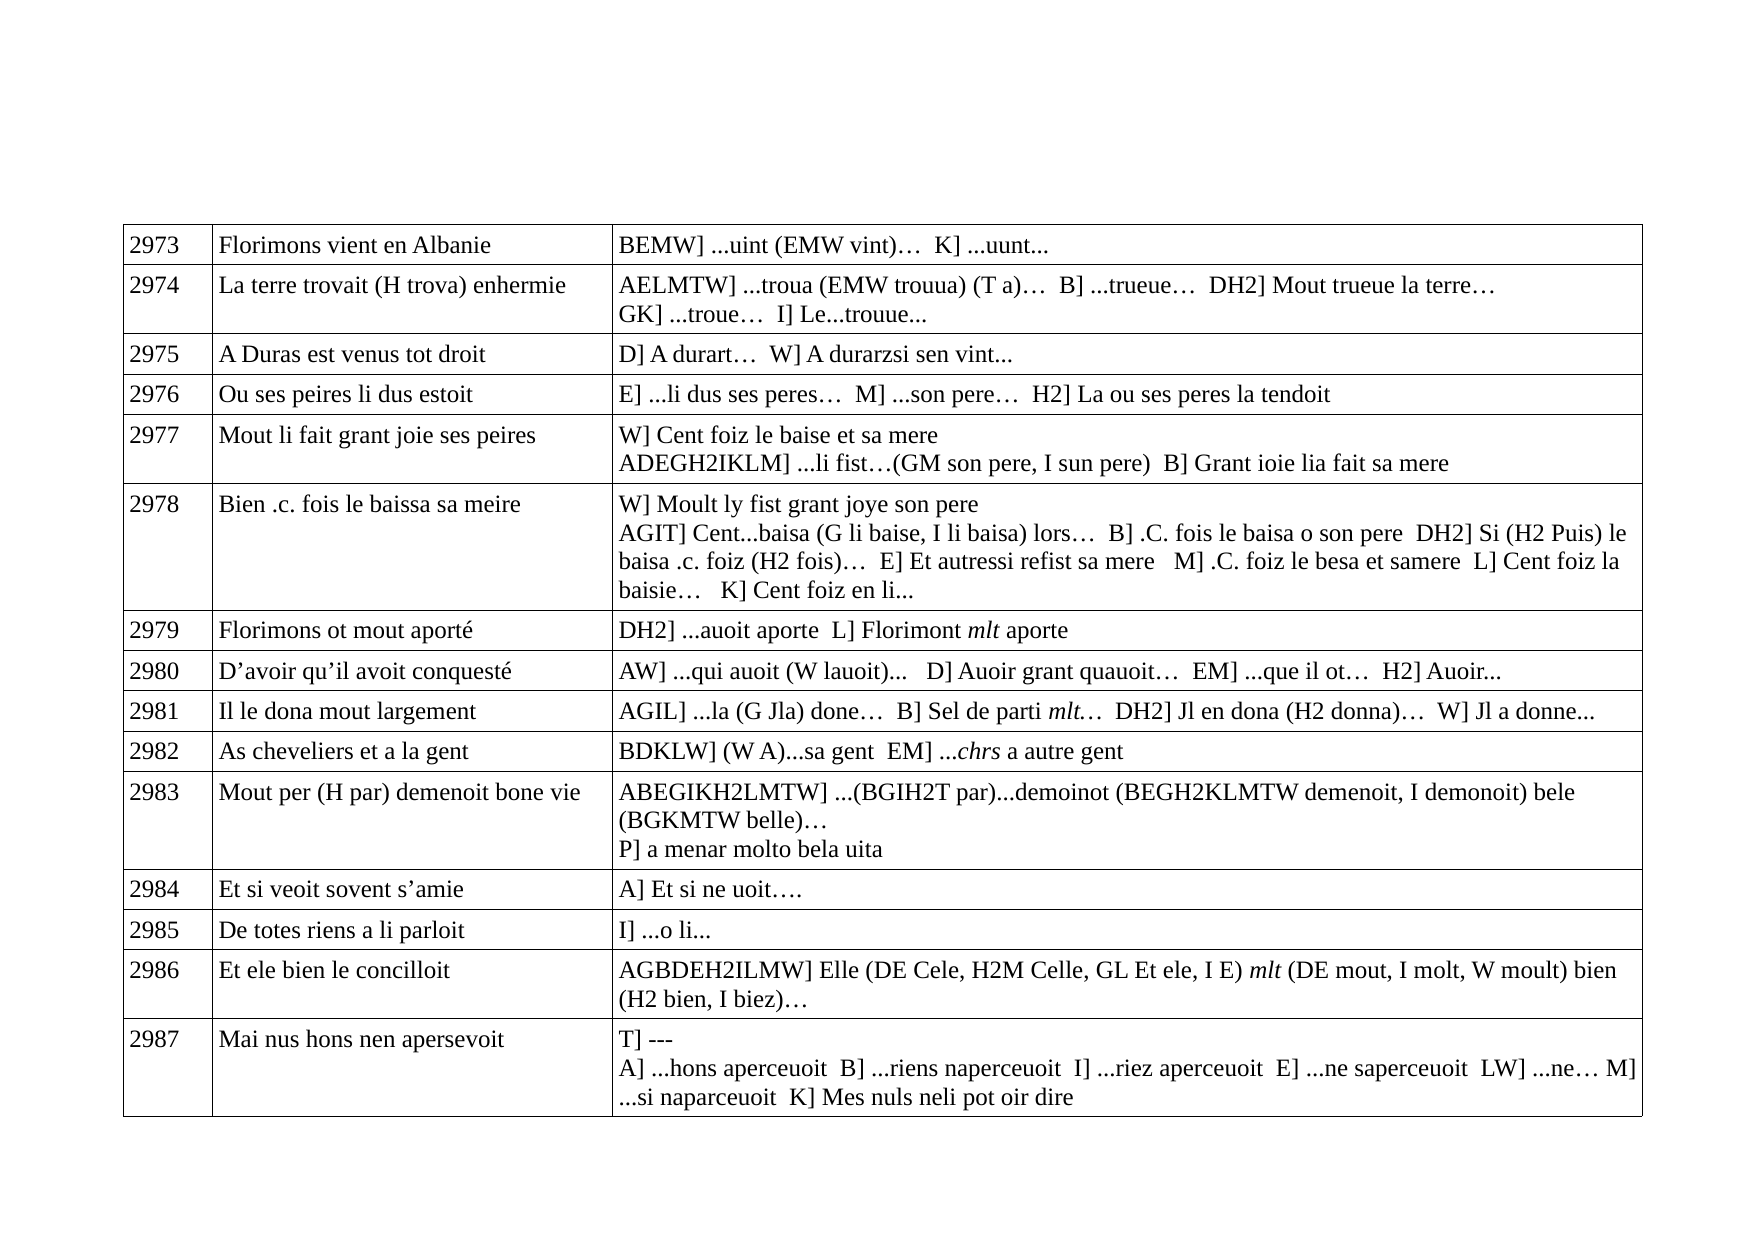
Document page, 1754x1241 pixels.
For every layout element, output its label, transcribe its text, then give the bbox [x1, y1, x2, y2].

table_cell Bien .c. fois le baissa sa meire [213, 484, 612, 609]
table_cell AW] ...qui auoit (W lauoit)... D] Auoir grant quauoit… EM] ...que il ot… H2] Auoir... [613, 651, 1642, 690]
table_cell 2979 [124, 611, 212, 650]
table_cell BDKLW] (W A)...sa gent EM] ...chrs a autre gent [613, 732, 1642, 771]
table_cell 2985 [124, 910, 212, 949]
table_cell T] --- A] ...hons aperceuoit B] ...riens naperceuoit I] ...riez aperceuoit E] ...ne saperceuoit LW] ...ne… M] ...si naparceuoit K] Mes nuls neli pot oir dire [613, 1019, 1642, 1116]
table_cell AGIL] ...la (G Jla) done… B] Sel de parti mlt… DH2] Jl en dona (H2 donna)… W] Jl a donne... [613, 691, 1642, 731]
table_cell A] Et si ne uoit…. [613, 870, 1642, 909]
table_cell I] ...o li... [613, 910, 1642, 949]
table_cell D] A durart… W] A durarzsi sen vint... [613, 334, 1642, 374]
table_cell 2983 [124, 772, 212, 869]
table_cell 2981 [124, 691, 212, 731]
table_header 2973 [124, 225, 212, 264]
table_cell 2986 [124, 950, 212, 1018]
table_cell Florimons ot mout aporté [213, 611, 612, 650]
table_cell 2975 [124, 334, 212, 374]
table_cell Et si veoit sovent s’amie [213, 870, 612, 909]
table_cell Mout per (H par) demenoit bone vie [213, 772, 612, 869]
table_cell De totes riens a li parloit [213, 910, 612, 949]
table_cell 2978 [124, 484, 212, 609]
table_header BEMW] ...uint (EMW vint)… K] ...uunt... [613, 225, 1642, 264]
table_cell DH2] ...auoit aporte L] Florimont mlt aporte [613, 611, 1642, 650]
table_cell Il le dona mout largement [213, 691, 612, 731]
table_cell A Duras est venus tot droit [213, 334, 612, 374]
table_cell D’avoir qu’il avoit conquesté [213, 651, 612, 690]
table_cell 2976 [124, 375, 212, 414]
table_cell Mout li fait grant joie ses peires [213, 415, 612, 483]
table_cell E] ...li dus ses peres… M] ...son pere… H2] La ou ses peres la tendoit [613, 375, 1642, 414]
table_cell 2984 [124, 870, 212, 909]
table_cell Ou ses peires li dus estoit [213, 375, 612, 414]
table_header Florimons vient en Albanie [213, 225, 612, 264]
table_cell ABEGIKH2LMTW] ...(BGIH2T par)...demoinot (BEGH2KLMTW demenoit, I demonoit) bele (BGKMTW belle)… P] a menar molto bela uita [613, 772, 1642, 869]
table_cell 2980 [124, 651, 212, 690]
table_cell 2974 [124, 265, 212, 333]
table_cell Et ele bien le concilloit [213, 950, 612, 1018]
table_cell AGBDEH2ILMW] Elle (DE Cele, H2M Celle, GL Et ele, I E) mlt (DE mout, I molt, W moult) bien (H2 bien, I biez)… [613, 950, 1642, 1018]
table_cell W] Cent foiz le baise et sa mere ADEGH2IKLM] ...li fist…(GM son pere, I sun pere) B] Grant ioie lia fait sa mere [613, 415, 1642, 483]
table_cell 2977 [124, 415, 212, 483]
table_cell Mai nus hons nen apersevoit [213, 1019, 612, 1116]
table_cell 2987 [124, 1019, 212, 1116]
table_cell La terre trovait (H trova) enhermie [213, 265, 612, 333]
table_cell AELMTW] ...troua (EMW trouua) (T a)… B] ...trueue… DH2] Mout trueue la terre… GK] ...troue… I] Le...trouue... [613, 265, 1642, 333]
table_cell As cheveliers et a la gent [213, 732, 612, 771]
table_cell W] Moult ly fist grant joye son pere AGIT] Cent...baisa (G li baise, I li baisa) lors… B] .C. fois le baisa o son pere DH2] Si (H2 Puis) le baisa .c. foiz (H2 fois)… E] Et autressi refist sa mere M] .C. foiz le besa et samere L] Cent foiz la baisie… K] Cent foiz en li... [613, 484, 1642, 609]
table_cell 2982 [124, 732, 212, 771]
